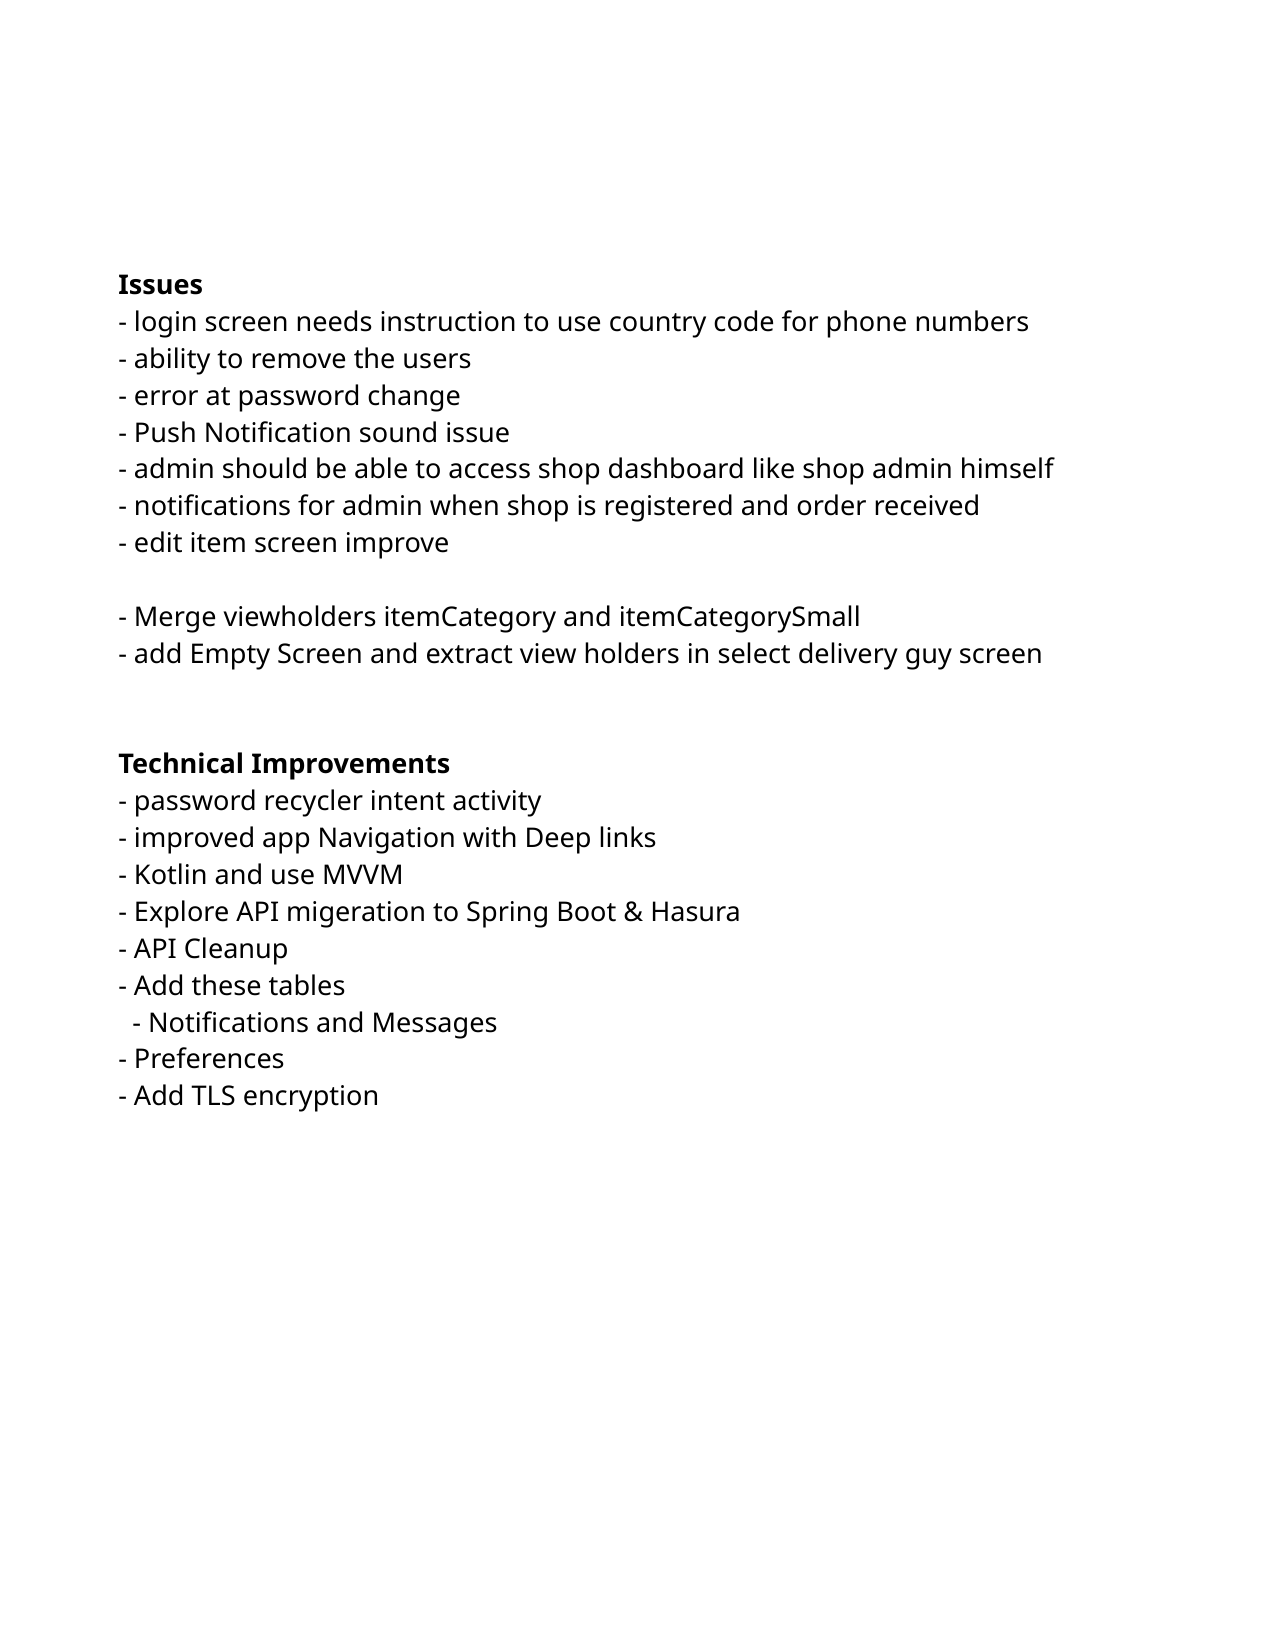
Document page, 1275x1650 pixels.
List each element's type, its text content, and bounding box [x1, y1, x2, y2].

text Technical Improvements [118, 745, 1157, 782]
text - admin should be able to access shop dashboard like shop admin himself [118, 450, 1157, 487]
text - ability to remove the users [118, 339, 1157, 376]
text - Notifications and Messages [118, 1003, 1157, 1040]
text - Explore API migeration to Spring Boot & Hasura [118, 892, 1157, 929]
text - edit item screen improve [118, 524, 1157, 561]
text - password recycler intent activity [118, 782, 1157, 819]
text - API Cleanup [118, 929, 1157, 966]
text - error at password change [118, 376, 1157, 413]
text - Kotlin and use MVVM [118, 856, 1157, 892]
text - notifications for admin when shop is registered and order received [118, 487, 1157, 524]
text - Merge viewholders itemCategory and itemCategorySmall [118, 597, 1157, 634]
text - improved app Navigation with Deep links [118, 819, 1157, 856]
text - Add these tables [118, 966, 1157, 1003]
text Issues [118, 266, 1157, 302]
text - Add TLS encryption [118, 1077, 1157, 1114]
text - add Empty Screen and extract view holders in select delivery guy screen [118, 634, 1157, 671]
text - login screen needs instruction to use country code for phone numbers [118, 302, 1157, 339]
text - Preferences [118, 1040, 1157, 1077]
text - Push Notification sound issue [118, 413, 1157, 450]
